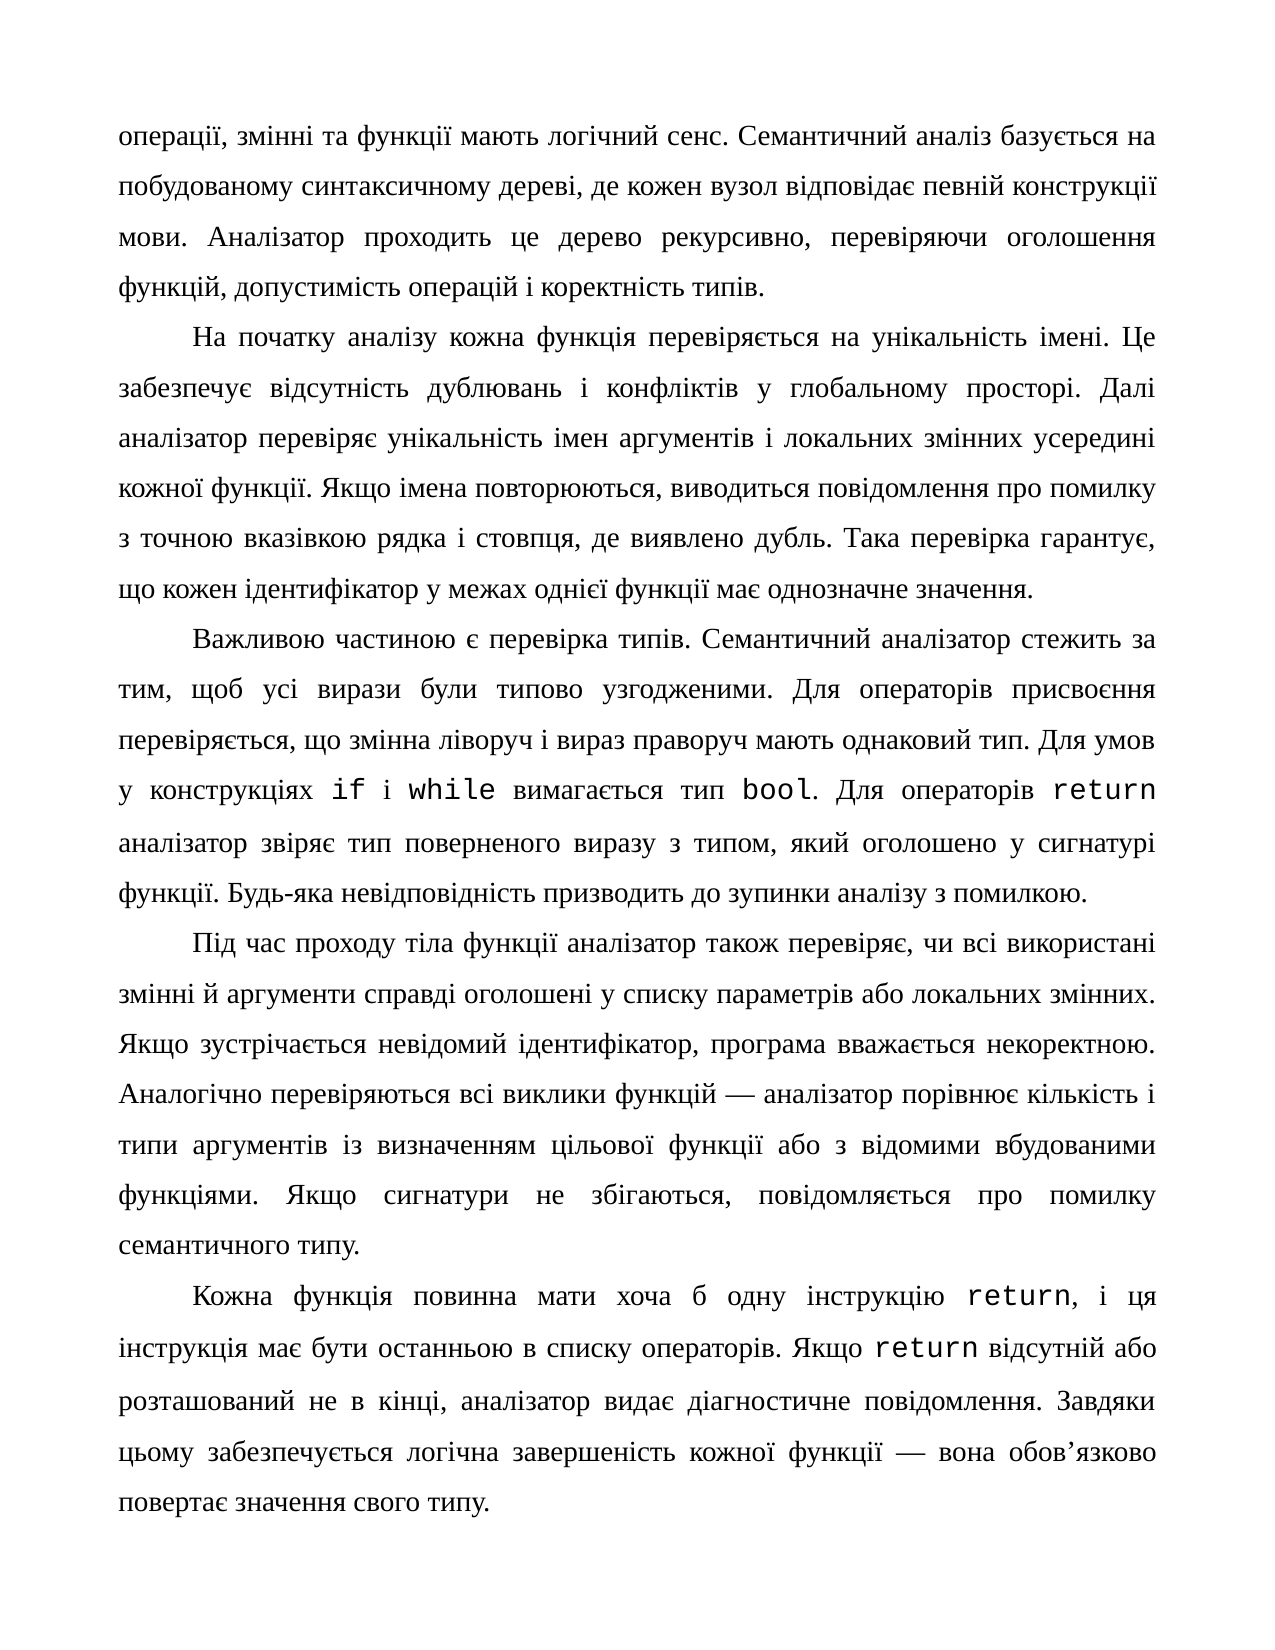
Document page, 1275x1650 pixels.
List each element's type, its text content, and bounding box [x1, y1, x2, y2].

text Під час проходу тіла функції аналізатор також перевіряє, чи всі використані змінні й аргументи справді оголошені у списку параметрів або локальних змінних. Якщо зустрічається невідомий ідентифікатор, програма вважається некоректною. Аналогічно перевіряються всі виклики функцій — аналізатор порівнює кількість і типи аргументів із визначенням цільової функції або з відомими вбудованими функціями. Якщо сигнатури не збігаються, повідомляється про помилку семантичного типу. [118, 926, 1157, 1261]
text На початку аналізу кожна функція перевіряється на унікальність імені. Це забезпечує відсутність дублювань і конфліктів у глобальному просторі. Далі аналізатор перевіряє унікальність імен аргументів і локальних змінних усередині кожної функції. Якщо імена повторюються, виводиться повідомлення про помилку з точною вказівкою рядка і стовпця, де виявлено дубль. Така перевірка гарантує, що кожен ідентифікатор у межах однієї функції має однозначне значення. [118, 319, 1157, 604]
text операції, змінні та функції мають логічний сенс. Семантичний аналіз базується на побудованому синтаксичному дереві, де кожен вузол відповідає певній конструкції мови. Аналізатор проходить це дерево рекурсивно, перевіряючи оголошення функцій, допустимість операцій і коректність типів. [118, 118, 1157, 303]
text Кожна функція повинна мати хоча б одну інструкцію return, і ця інструкція має бути останньою в списку операторів. Якщо return відсутній або розташований не в кінці, аналізатор видає діагностичне повідомлення. Завдяки цьому забезпечується логічна завершеність кожної функції — вона обов’язково повертає значення свого типу. [118, 1278, 1157, 1518]
text Важливою частиною є перевірка типів. Семантичний аналізатор стежить за тим, щоб усі вирази були типово узгодженими. Для операторів присвоєння перевіряється, що змінна ліворуч і вираз праворуч мають однаковий тип. Для умов у конструкціях if і while вимагається тип bool. Для операторів return аналізатор звіряє тип поверненого виразу з типом, який оголошено у сигнатурі функції. Будь-яка невідповідність призводить до зупинки аналізу з помилкою. [118, 621, 1157, 909]
